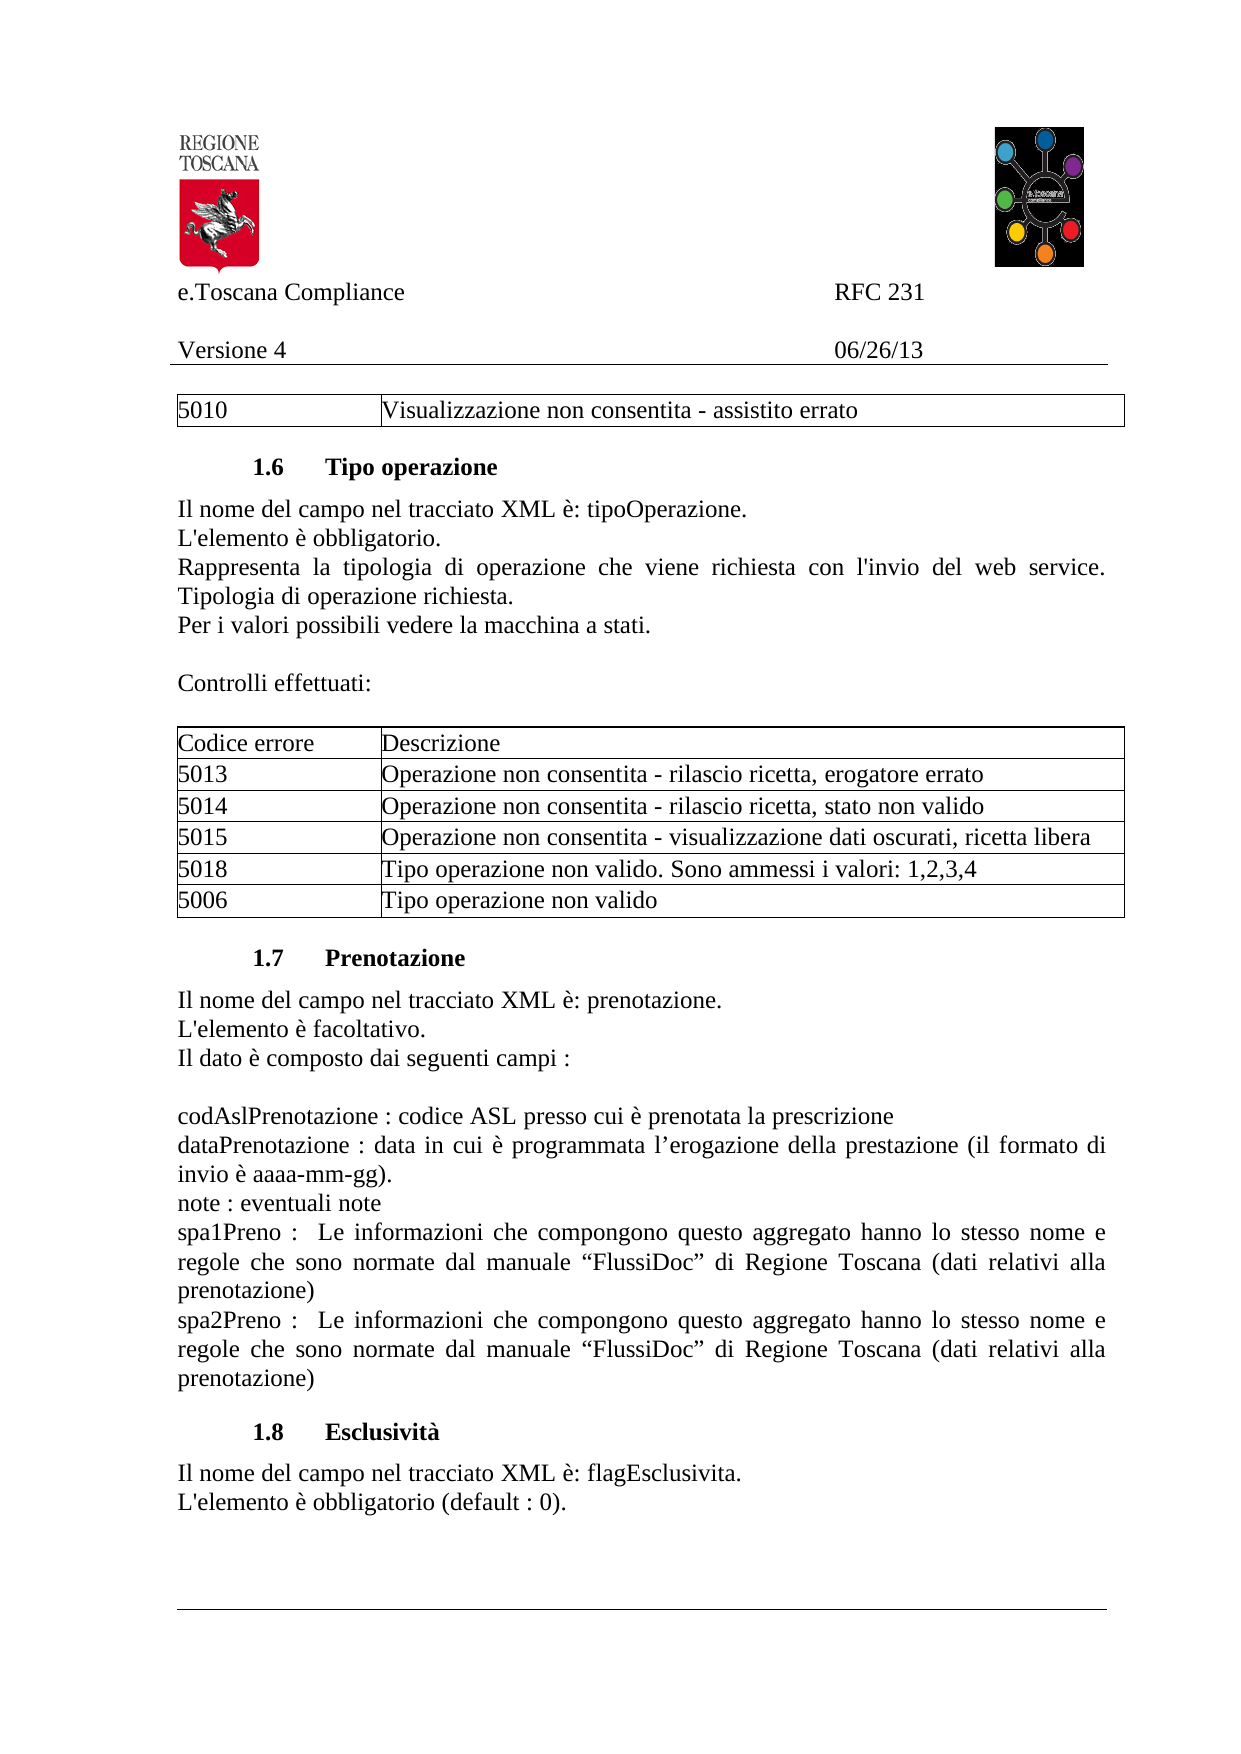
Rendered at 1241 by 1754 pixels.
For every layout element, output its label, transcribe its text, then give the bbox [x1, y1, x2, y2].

table_header Codice errore [178, 728, 381, 758]
table_cell Tipo operazione non valido. Sono ammessi i valori: 1,2,3,4 [382, 854, 1124, 884]
table_cell 5018 [178, 854, 381, 884]
text note : eventuali note [177, 1188, 1107, 1217]
table_cell Visualizzazione non consentita - assistito errato [382, 395, 1124, 426]
text L'elemento è facoltativo. [177, 1014, 1107, 1043]
table_cell Tipo operazione non valido [382, 885, 1124, 917]
subtitle Esclusività [252, 1417, 1107, 1446]
text dataPrenotazione : data in cui è programmata l’erogazione della prestazione (il formato di invio è aaaa-mm-gg). [177, 1130, 1107, 1188]
subtitle Tipo operazione [252, 452, 1107, 481]
text spa2Preno : Le informazioni che compongono questo aggregato hanno lo stesso nome e regole che sono normate dal manuale “FlussiDoc” di Regione Toscana (dati relativi alla prenotazione) [177, 1304, 1107, 1392]
text Il nome del campo nel tracciato XML è: prenotazione. [177, 985, 1107, 1014]
text Controlli effettuati: [177, 668, 1107, 697]
text L'elemento è obbligatorio (default : 0). [177, 1487, 1107, 1516]
table_cell 5006 [178, 885, 381, 917]
table_cell 5013 [178, 759, 381, 790]
table_cell 5014 [178, 791, 381, 821]
text L'elemento è obbligatorio. [177, 523, 1107, 552]
table_cell Operazione non consentita - rilascio ricetta, erogatore errato [382, 759, 1124, 790]
text Il nome del campo nel tracciato XML è: flagEsclusivita. [177, 1458, 1107, 1487]
text Per i valori possibili vedere la macchina a stati. [177, 610, 1107, 639]
text Il nome del campo nel tracciato XML è: tipoOperazione. [177, 494, 1107, 523]
table_cell 5015 [178, 822, 381, 853]
picture [178, 133, 260, 277]
table_cell Operazione non consentita - visualizzazione dati oscurati, ricetta libera [382, 822, 1124, 853]
text Il dato è composto dai seguenti campi : [177, 1043, 1107, 1072]
text spa1Preno : Le informazioni che compongono questo aggregato hanno lo stesso nome e regole che sono normate dal manuale “FlussiDoc” di Regione Toscana (dati relativi alla prenotazione) [177, 1217, 1107, 1304]
text codAslPrenotazione : codice ASL presso cui è prenotata la prescrizione [177, 1101, 1107, 1130]
table_cell Operazione non consentita - rilascio ricetta, stato non valido [382, 791, 1124, 821]
text Rappresenta la tipologia di operazione che viene richiesta con l'invio del web service. Tipologia di operazione richiesta. [177, 552, 1107, 610]
table_header Descrizione [382, 728, 1124, 758]
table_cell 5010 [178, 395, 381, 426]
subtitle Prenotazione [252, 943, 1107, 972]
